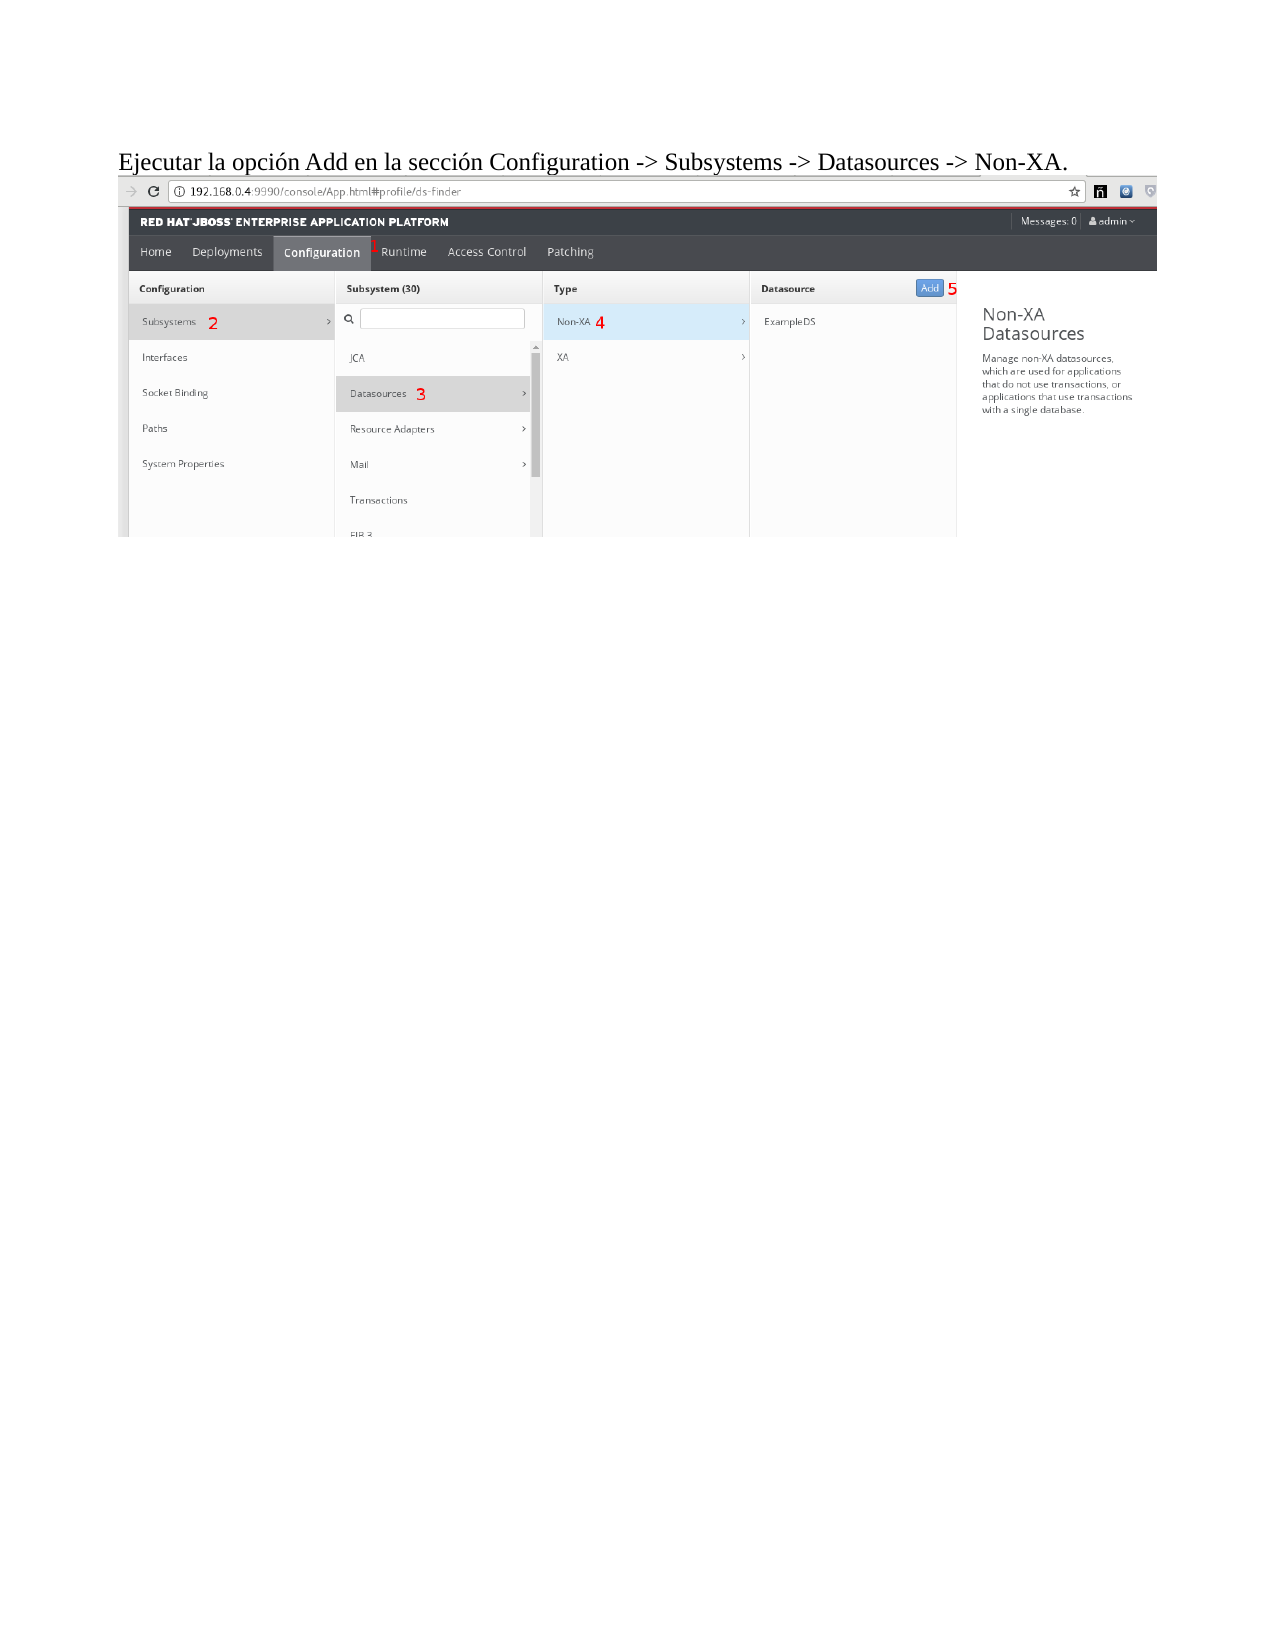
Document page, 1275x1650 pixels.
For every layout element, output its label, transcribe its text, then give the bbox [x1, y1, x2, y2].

picture [118, 175, 1157, 537]
text Ejecutar la opción Add en la sección Configuration -> Subsystems -> Datasources -> Non-XA. [118, 147, 1157, 175]
